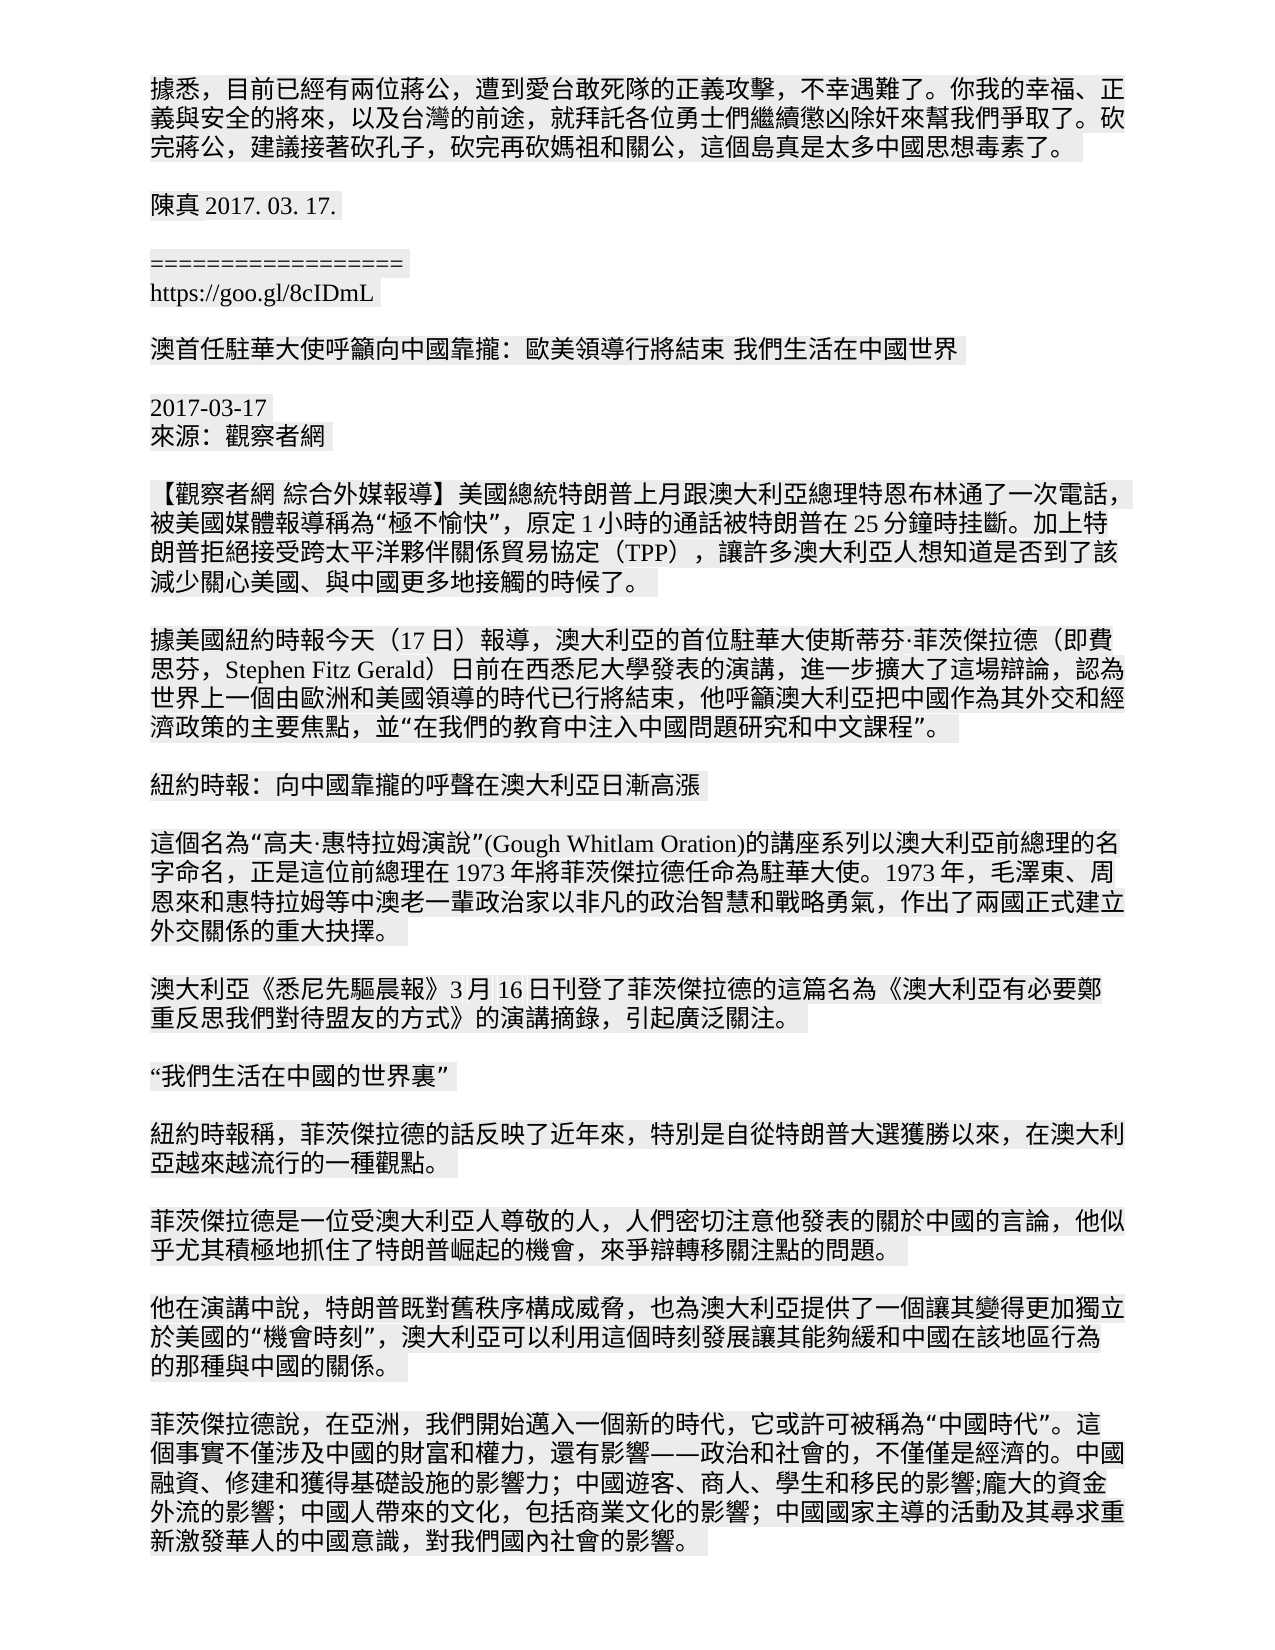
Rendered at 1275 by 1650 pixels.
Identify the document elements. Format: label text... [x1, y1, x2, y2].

text 國父在民權主義第三講中，依據聰明才智把人分成三等，他說："我從前發明過一個道理，那就是世界人類其得之天賦者，約分三種：有先知先覺者，有後知後覺者，有不知不覺者。" 你覺得你自己是第幾等人？當第一等人比較難，你得有很高的天賦和智慧才行，不過，參考第一等人的見識與眼光，考個第二等應該一點也不難。 這兩天，澳洲首位駐華大使傑拉德 (Stephen Fitz Gerald) 在一場公開演講中說，"歐美領導世界的時代行將結束，我們活在中國世界裏"。歐美崩落，中國崛起，他認為這樣一種趨勢已屬必然，而且發展速度將會越來越快。這就如同范光棣所說，中國用30年的時間，趕上西方300年的發展；"東風壓倒西風"，中國取代歐美，看來是 "已成定局"。 范光棣在五、六十年前就能看見中國共產黨的革命與領導，"既是中國的將來，也確定會是世界的將來"。我不得不佩服這樣一種遠見，就如同我經常對周恩來與鄧小平那樣一種眼光和見識感到驚訝讚嘆。 我也佩服毛澤東。我的偶像法國導演高達是個毛派，他讚美毛澤東是 "世界上最偉大的廚師"，因為毛在一種幾乎不可能的狀況下，"餵飽了幾億人"。但我對於毛澤東的佩服，主要還是在於他非凡的詩歌才情及革命勇氣，但他帝王般的無情與殺戮，始終讓我難以釋懷，不過這是題外話，而且這類個人主觀評價放在某個大架構底下來看，似已無足輕重。 至於這位傑拉德，他所引發國際熱議的那一番話，當然不是一種預言，而僅僅只是一種對於事實的描述。第二等人很難在八字都還沒一撇的時候預見未來，可是，你總不該 "不知不覺" 到當事實都來到眼前時，你還在那邊反共抗俄吧。當然，人渣黨的反共抗俄完全就是假的，這意思是說，他們之所以當美國人和日本人的狗，並非出於某種意識形態或政治立場，而是出於一種私利與權力，不惜以台灣眾人的福祉為籌碼與祭品，從中謀取一己之利一黨之私。 問題是，大多數台灣人卻相信了這一套反共抗俄的戲碼。演員演假的，觀眾卻當真了，似乎完全看不見就在眼前的各種巨大事實，更不用說預見未來了。為今之計，就是希望能有更多不知不覺的第三等人，能夠至少進一級，跳到後知後覺這個等級來。這其實很重要，因為我常覺得，所謂改變世界，不過就是改變人們看待世界的眼光，當這樣一種眼光，當這樣一種認知上基本命題的改變，世界其實也就改變了。 這樣一種眼光上的改變，絕不是一種枝枝節節上的議論與細節，而是涉及基本利害與是非善惡的一種根本認知，你應該至少要想清楚誰是你的朋友與家人，誰才是你的敵人，並且認清整體人事物的基本是非善惡，而不是傻到好像沒有半點智能似的。你看，台灣最近還出現了一批非常勇敢的 "敢死隊" 和 "游擊隊"，揚言要 "遍地烽火"，四處 "斬首" 蔣介石銅像。 據悉，目前已經有兩位蔣公，遭到愛台敢死隊的正義攻擊，不幸遇難了。你我的幸福、正義與安全的將來，以及台灣的前途，就拜託各位勇士們繼續懲凶除奸來幫我們爭取了。砍完蔣公，建議接著砍孔子，砍完再砍媽祖和關公，這個島真是太多中國思想毒素了。 陳真2017. 03. 17. ================== https://goo.gl/8cIDmL 澳首任駐華大使呼籲向中國靠攏：歐美領導行將結束 我們生活在中國世界 2017-03-17 來源：觀察者網 【觀察者網 綜合外媒報導】美國總統特朗普上月跟澳大利亞總理特恩布林通了一次電話，被美國媒體報導稱為“極不愉快”，原定1小時的通話被特朗普在25分鐘時挂斷。加上特朗普拒絕接受跨太平洋夥伴關係貿易協定（TPP），讓許多澳大利亞人想知道是否到了該減少關心美國、與中國更多地接觸的時候了。 據美國紐約時報今天（17日）報導，澳大利亞的首位駐華大使斯蒂芬·菲茨傑拉德（即費思芬，Stephen Fitz Gerald）日前在西悉尼大學發表的演講，進一步擴大了這場辯論，認為世界上一個由歐洲和美國領導的時代已行將結束，他呼籲澳大利亞把中國作為其外交和經濟政策的主要焦點，並“在我們的教育中注入中國問題研究和中文課程”。 紐約時報：向中國靠攏的呼聲在澳大利亞日漸高漲 這個名為“高夫·惠特拉姆演說”(Gough Whitlam Oration)的講座系列以澳大利亞前總理的名字命名，正是這位前總理在1973年將菲茨傑拉德任命為駐華大使。1973年，毛澤東、周恩來和惠特拉姆等中澳老一輩政治家以非凡的政治智慧和戰略勇氣，作出了兩國正式建立外交關係的重大抉擇。 澳大利亞《悉尼先驅晨報》3月16日刊登了菲茨傑拉德的這篇名為《澳大利亞有必要鄭重反思我們對待盟友的方式》的演講摘錄，引起廣泛關注。 “我們生活在中國的世界裏” 紐約時報稱，菲茨傑拉德的話反映了近年來，特別是自從特朗普大選獲勝以來，在澳大利亞越來越流行的一種觀點。 菲茨傑拉德是一位受澳大利亞人尊敬的人，人們密切注意他發表的關於中國的言論，他似乎尤其積極地抓住了特朗普崛起的機會，來爭辯轉移關注點的問題。 他在演講中說，特朗普既對舊秩序構成威脅，也為澳大利亞提供了一個讓其變得更加獨立於美國的“機會時刻”，澳大利亞可以利用這個時刻發展讓其能夠緩和中國在該地區行為的那種與中國的關係。 菲茨傑拉德說，在亞洲，我們開始邁入一個新的時代，它或許可被稱為“中國時代”。這個事實不僅涉及中國的財富和權力，還有影響——政治和社會的，不僅僅是經濟的。中國融資、修建和獲得基礎設施的影響力；中國遊客、商人、學生和移民的影響;龐大的資金外流的影響；中國人帶來的文化，包括商業文化的影響；中國國家主導的活動及其尋求重新激發華人的中國意識，對我們國內社會的影響。 他認為，現在這種影響大多數是友善的，對澳大利亞有益和受歡迎的。但“澳大利亞政界似乎對此沒有做好準備，他們往往拒絕承認中國的影響力”。 菲茨傑拉德建議，“現在，我們必須甩掉依賴美國的精神包袱，才能看清楚中國，從我們的國家利益角度理解中國，按照我們的條件與之打交道。現在是我們而非美國活在‘中國世界’裏，是我們不得不設法應對其帶來的衝擊。” 澳學者：迄今為止最為強烈的表達——接受一個中國領導的亞洲秩序 在演講中，菲茨傑拉德也批評了中國的“反民主傾向”，尤其是中國通過投資和競選捐款來影響澳大利亞政治的做法等等。菲茨傑拉德堅持認為，對付這個問題的方法只有一種：就是通過“足夠密切的關係，讓澳大利亞在中國有聲音和影響力”。 “這些言論是澳大利亞辯論的一個方面迄今為止最強烈的表達，即我們應該接受一種中國領導下的亞洲秩序，”澳大利亞國立大學國家安全學院院長羅裏·梅卡福（Rory Medcalf）教授說。“但在澳大利亞內部也有相反的堅定觀點。針對中國勢力和影響，澳大利亞如何保護其自身利益和主權？” [150, 75, 1125, 1556]
